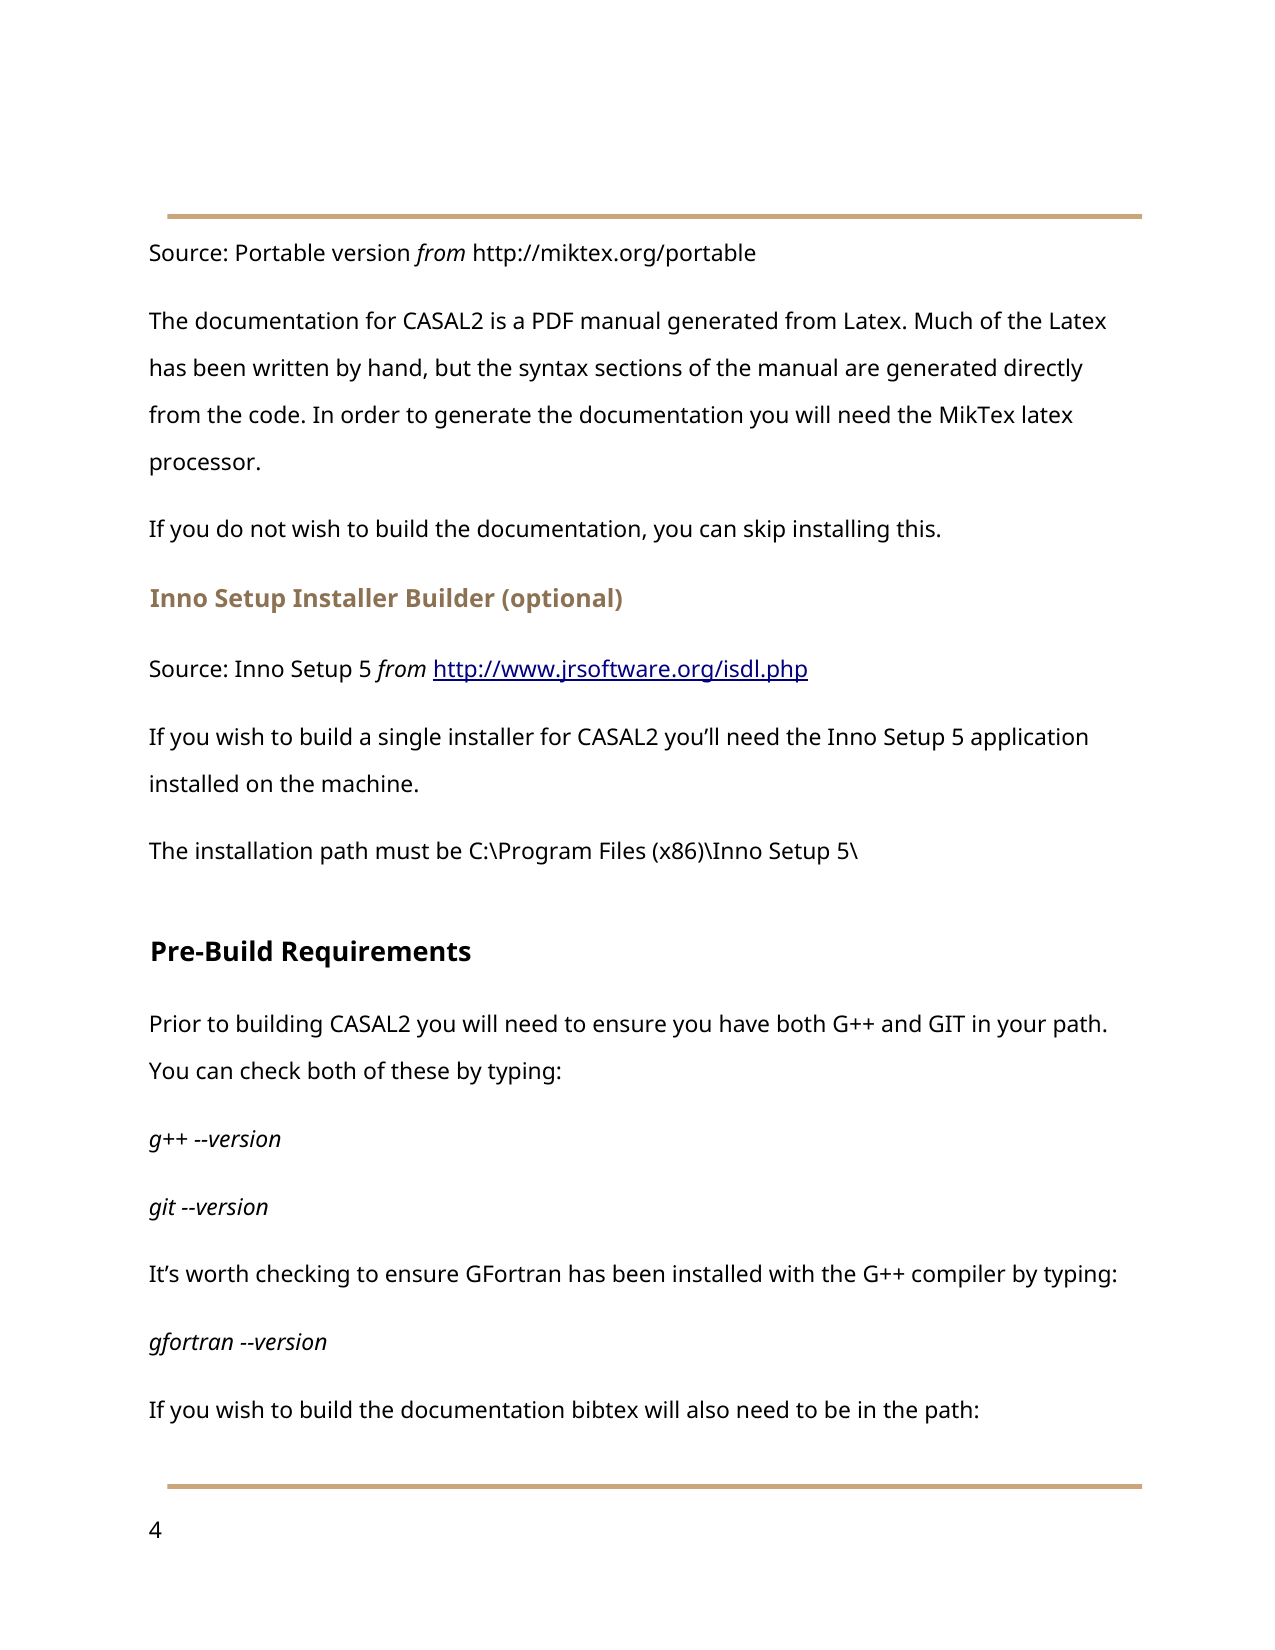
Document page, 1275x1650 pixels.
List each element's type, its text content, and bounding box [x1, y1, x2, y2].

text If you do not wish to build the documentation, you can skip installing this. [148, 513, 1125, 545]
picture [167, 1484, 1143, 1489]
text Source: Portable version from http://miktex.org/portable [148, 237, 1125, 269]
text If you wish to build the documentation bibtex will also need to be in the path: [148, 1394, 1125, 1425]
text The documentation for CASAL2 is a PDF manual generated from Latex. Much of the Latex has been written by hand, but the syntax sections of the manual are generated directly from the code. In order to generate the documentation you will need the MikTex latex processor. [148, 305, 1125, 477]
text Prior to building CASAL2 you will need to ensure you have both G++ and GIT in your path. You can check both of these by typing: [148, 1008, 1125, 1086]
text git --version [148, 1191, 1125, 1222]
subtitle Pre-Build Requirements [150, 932, 1125, 969]
text Source: Inno Setup 5 from http://www.jrsoftware.org/isdl.php [148, 653, 1125, 684]
text If you wish to build a single installer for CASAL2 you’ll need the Inno Setup 5 application installed on the machine. [148, 721, 1125, 799]
text g++ --version [148, 1123, 1125, 1154]
text The installation path must be C:\Program Files (x86)\Inno Setup 5\ [148, 835, 1125, 867]
picture [167, 214, 1143, 219]
subtitle Inno Setup Installer Builder (optional) [150, 581, 1125, 615]
text It’s worth checking to ensure GFortran has been installed with the G++ compiler by typing: [148, 1258, 1125, 1289]
text gfortran --version [148, 1326, 1125, 1357]
